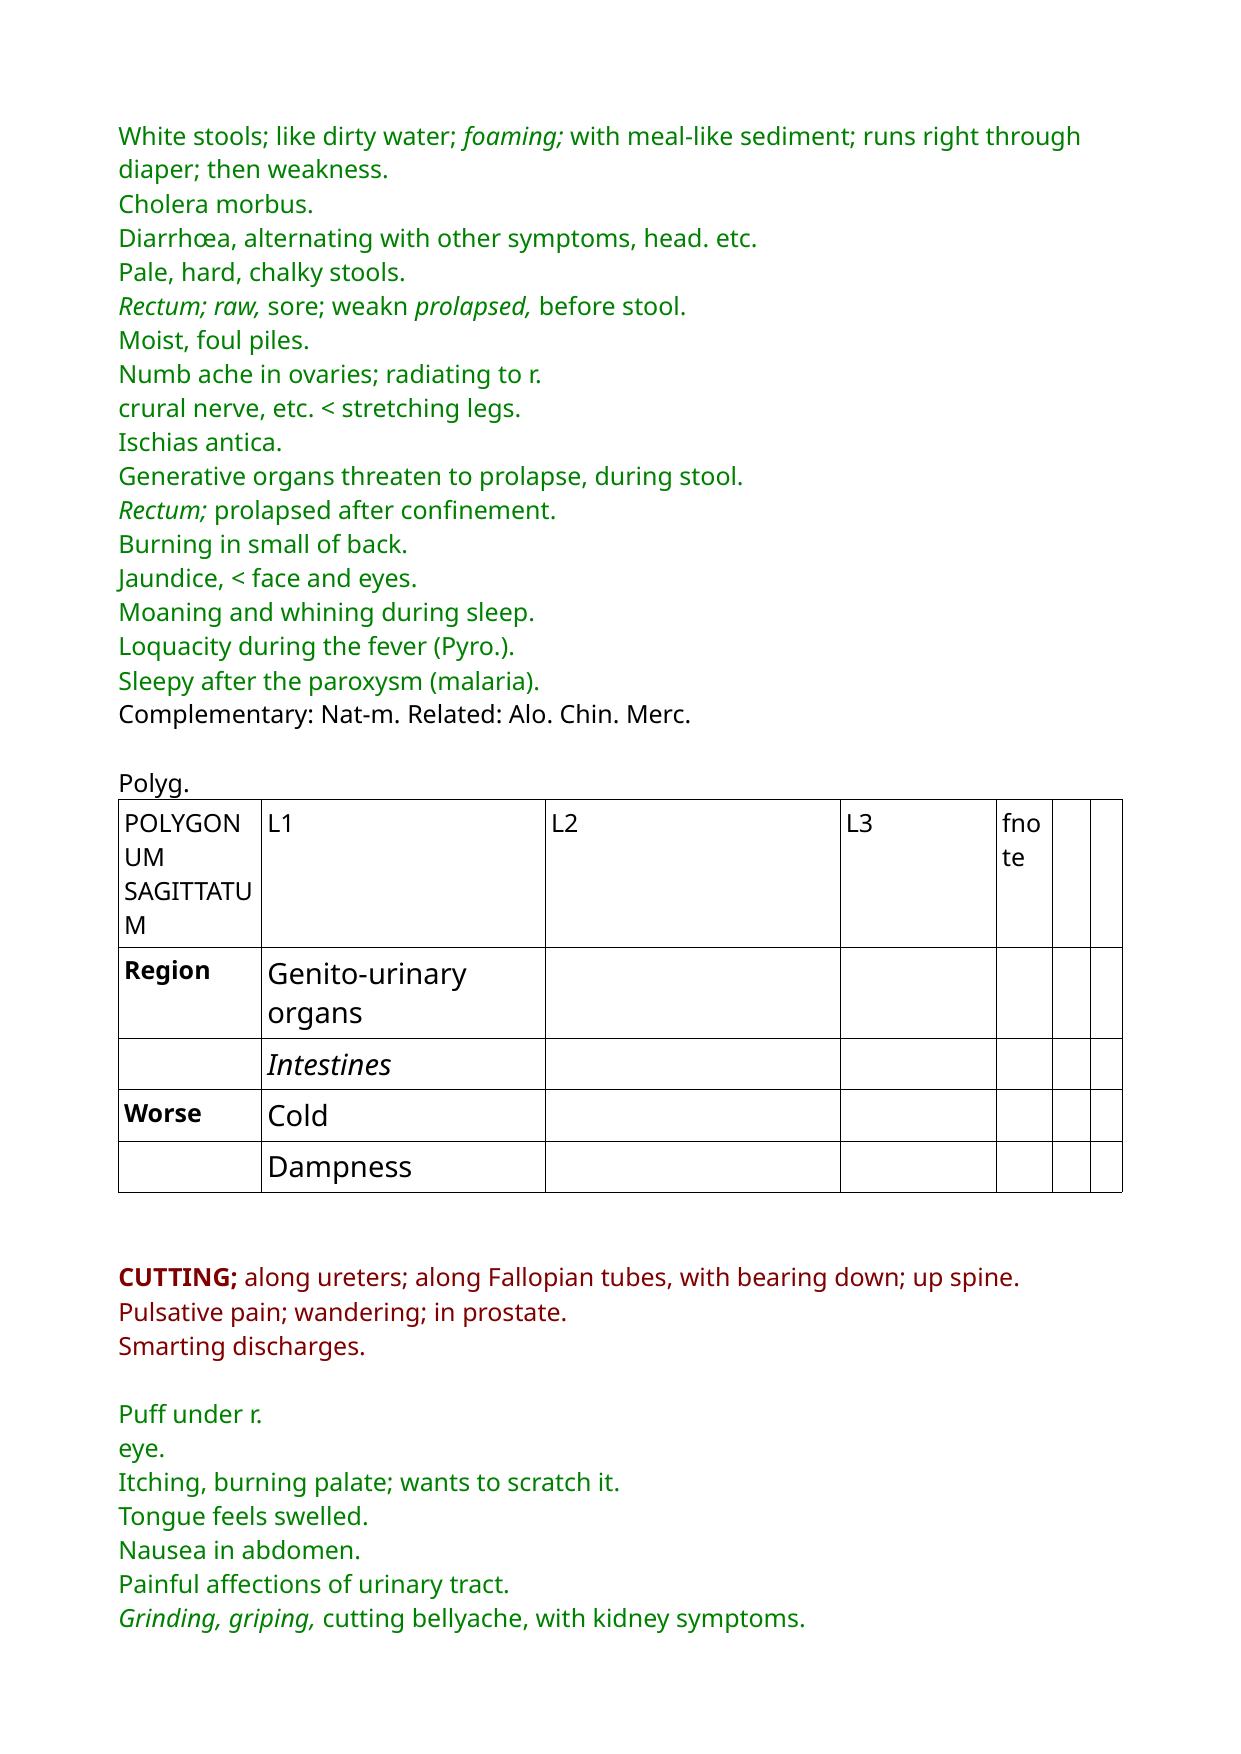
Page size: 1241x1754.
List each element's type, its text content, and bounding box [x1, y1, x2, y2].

table_cell Region [119, 948, 261, 1038]
table_cell Dampness [262, 1142, 545, 1192]
text Generative organs threaten to prolapse, during stool. [118, 459, 1122, 493]
text Polyg. [118, 765, 1122, 799]
text Cholera morbus. [118, 186, 1122, 220]
table_cell [997, 1090, 1052, 1141]
text Tongue feels swelled. [118, 1498, 1122, 1533]
table_cell [1053, 1039, 1090, 1089]
text Complementary: Nat-m. Related: Alo. Chin. Merc. [118, 697, 1122, 731]
table_cell [841, 1142, 996, 1192]
text Pulsative pain; wandering; in prostate. [118, 1294, 1122, 1328]
table_header POLYGONUM SAGITTATUM [119, 800, 261, 947]
table_cell [546, 948, 840, 1038]
table_cell [1091, 1090, 1122, 1141]
table_cell [119, 1039, 261, 1089]
text Moist, foul piles. [118, 322, 1122, 357]
table_header [1091, 800, 1122, 947]
table_cell [841, 948, 996, 1038]
table_cell [1053, 1090, 1090, 1141]
text Diarrhœa, alternating with other symptoms, head. etc. [118, 220, 1122, 254]
table_header L2 [546, 800, 840, 947]
table_cell Cold [262, 1090, 545, 1141]
table_cell [1053, 948, 1090, 1038]
table_header L1 [262, 800, 545, 947]
table_cell [1091, 1142, 1122, 1192]
table_cell Worse [119, 1090, 261, 1141]
text eye. [118, 1430, 1122, 1464]
table_cell [997, 1039, 1052, 1089]
text Rectum; raw, sore; weakn prolapsed, before stool. [118, 288, 1122, 322]
text Puff under r. [118, 1396, 1122, 1430]
text Ischias antica. [118, 425, 1122, 459]
table_cell [1091, 1039, 1122, 1089]
table_cell [546, 1039, 840, 1089]
table_cell [841, 1039, 996, 1089]
table_header fnote [997, 800, 1052, 947]
table_cell [1091, 948, 1122, 1038]
text Moaning and whining during sleep. [118, 595, 1122, 629]
text Rectum; prolapsed after confinement. [118, 493, 1122, 527]
text Loquacity during the fever (Pyro.). [118, 629, 1122, 663]
table_cell [1053, 1142, 1090, 1192]
text CUTTING; along ureters; along Fallopian tubes, with bearing down; up spine. [118, 1260, 1122, 1294]
text Painful affections of urinary tract. [118, 1567, 1122, 1601]
text Grinding, griping, cutting bellyache, with kidney symptoms. [118, 1601, 1122, 1635]
table_cell [546, 1142, 840, 1192]
table_header L3 [841, 800, 996, 947]
table_cell Genito-urinary organs [262, 948, 545, 1038]
text Burning in small of back. [118, 527, 1122, 561]
table_cell [119, 1142, 261, 1192]
text Smarting discharges. [118, 1328, 1122, 1362]
text Itching, burning palate; wants to scratch it. [118, 1464, 1122, 1498]
table_header [1053, 800, 1090, 947]
table_cell Intestines [262, 1039, 545, 1089]
table_cell [997, 1142, 1052, 1192]
text Pale, hard, chalky stools. [118, 254, 1122, 288]
text White stools; like dirty water; foaming; with meal-like sediment; runs right through diaper; then weakness. [118, 118, 1122, 186]
table_cell [841, 1090, 996, 1141]
text Sleepy after the paroxysm (malaria). [118, 663, 1122, 697]
text crural nerve, etc. < stretching legs. [118, 391, 1122, 425]
table_cell [997, 948, 1052, 1038]
text Jaundice, < face and eyes. [118, 561, 1122, 595]
text Numb ache in ovaries; radiating to r. [118, 357, 1122, 391]
text Nausea in abdomen. [118, 1533, 1122, 1567]
table_cell [546, 1090, 840, 1141]
